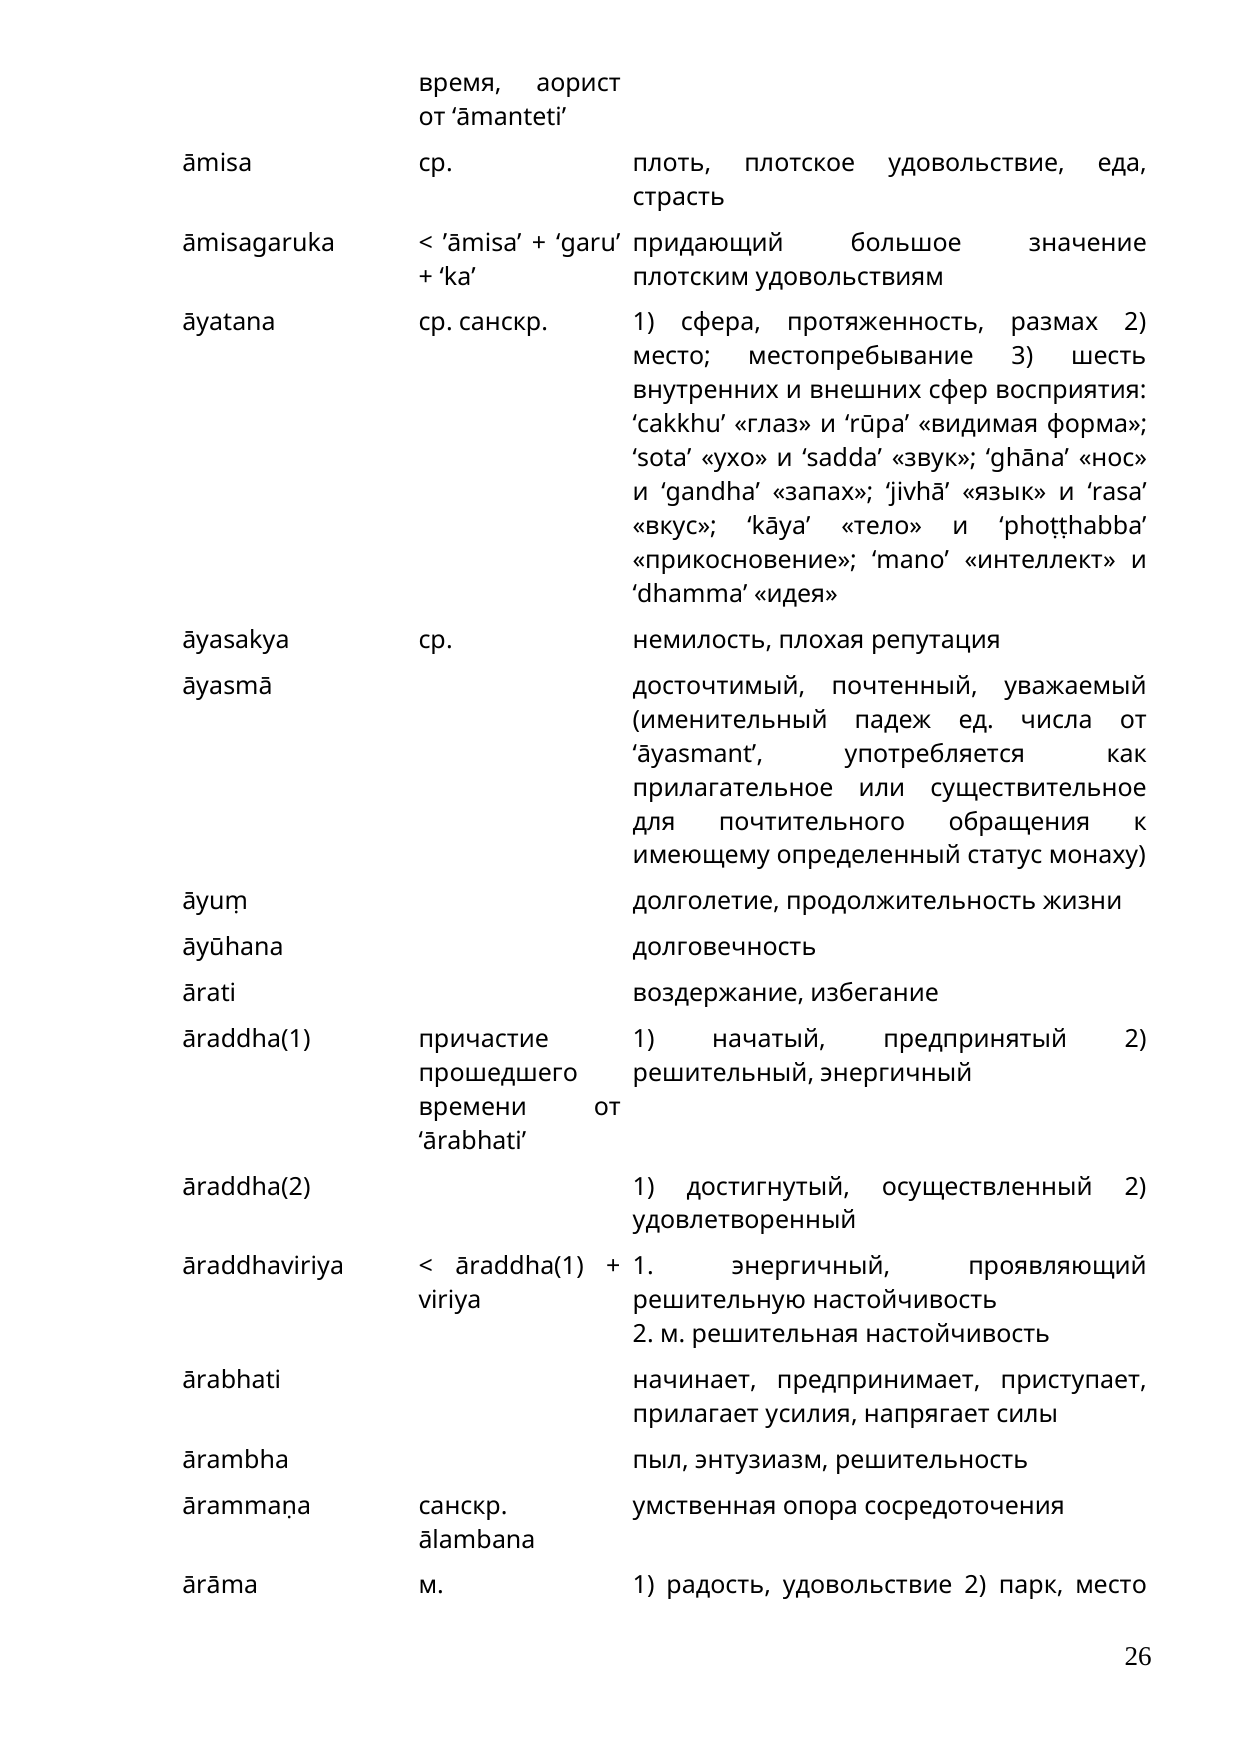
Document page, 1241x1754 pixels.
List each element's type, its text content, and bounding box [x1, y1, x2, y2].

table_cell [412, 662, 626, 877]
table_cell āmisa [176, 139, 412, 219]
table_cell досточтимый, почтенный, уважаемый (именительный падеж ед. числа от ‘āyasmant’, употребляется как прилагательное или существительное для почтительного обращения к имеющему определенный статус монаху) [626, 662, 1153, 877]
table_cell [412, 1436, 626, 1482]
table_cell 1. энергичный, проявляющий решительную настойчивость 2. м. решительная настойчивость [626, 1243, 1153, 1356]
table_cell < āraddha(1) + viriya [412, 1243, 626, 1356]
table_cell āyūhana [176, 923, 412, 969]
table_cell āyatana [176, 299, 412, 616]
table_cell воздержание, избегание [626, 969, 1153, 1015]
table_cell [412, 1356, 626, 1436]
table_cell āyuṃ [176, 878, 412, 923]
table_cell начинает, предпринимает, приступает, прилагает усилия, напрягает силы [626, 1356, 1153, 1436]
table_cell [412, 923, 626, 969]
table_cell [412, 969, 626, 1015]
table_cell 1) сфера, протяженность, размах 2) место; местопребывание 3) шесть внутренних и внешних сфер восприятия: ‘cakkhu’ «глаз» и ‘rūpa’ «видимая форма»; ‘sota’ «ухо» и ‘sadda’ «звук»; ‘ghāna’ «нос» и ‘gandha’ «запах»; ‘jivhā’ «язык» и ‘rasa’ «вкус»; ‘kāya’ «тело» и ‘phoṭṭhabba’ «прикосновение»; ‘mano’ «интеллект» и ‘dhamma’ «идея» [626, 299, 1153, 616]
table_cell немилость, плохая репутация [626, 616, 1153, 662]
table_cell 1) радость, удовольствие 2) парк, место [626, 1562, 1153, 1607]
table_cell придающий большое значение плотским удовольствиям [626, 219, 1153, 298]
table_cell санскр. ālambana [412, 1482, 626, 1562]
table_cell āyasakya [176, 616, 412, 662]
table_cell ārammaṇa [176, 1482, 412, 1562]
table_cell āmisagaruka [176, 219, 412, 298]
table_cell долголетие, продолжительность жизни [626, 878, 1153, 923]
table_cell долговечность [626, 923, 1153, 969]
table_cell [176, 59, 412, 139]
table_cell умственная опора сосредоточения [626, 1482, 1153, 1562]
table_cell āraddha(1) [176, 1015, 412, 1163]
table_cell ср. санскр. [412, 299, 626, 616]
table_cell āraddha(2) [176, 1163, 412, 1242]
table_cell плоть, плотское удовольствие, еда, страсть [626, 139, 1153, 219]
table_cell ārambha [176, 1436, 412, 1482]
table_cell пыл, энтузиазм, решительность [626, 1436, 1153, 1482]
table_cell ārabhati [176, 1356, 412, 1436]
table_cell 1) начатый, предпринятый 2) решительный, энергичный [626, 1015, 1153, 1163]
table_cell [626, 59, 1153, 139]
table_cell [412, 1163, 626, 1242]
table_cell < ’āmisa’ + ‘garu’ + ‘ka’ [412, 219, 626, 298]
table_cell ср. [412, 616, 626, 662]
table_cell [412, 878, 626, 923]
table_cell ārāma [176, 1562, 412, 1607]
table_cell āraddhaviriya [176, 1243, 412, 1356]
table_cell āyasmā [176, 662, 412, 877]
table_cell время, аорист от ‘āmanteti’ [412, 59, 626, 139]
table_cell 1) достигнутый, осуществленный 2) удовлетворенный [626, 1163, 1153, 1242]
table_cell ср. [412, 139, 626, 219]
table_cell ārati [176, 969, 412, 1015]
table_cell м. [412, 1562, 626, 1607]
table_cell причастие прошедшего времени от ‘ārabhati’ [412, 1015, 626, 1163]
